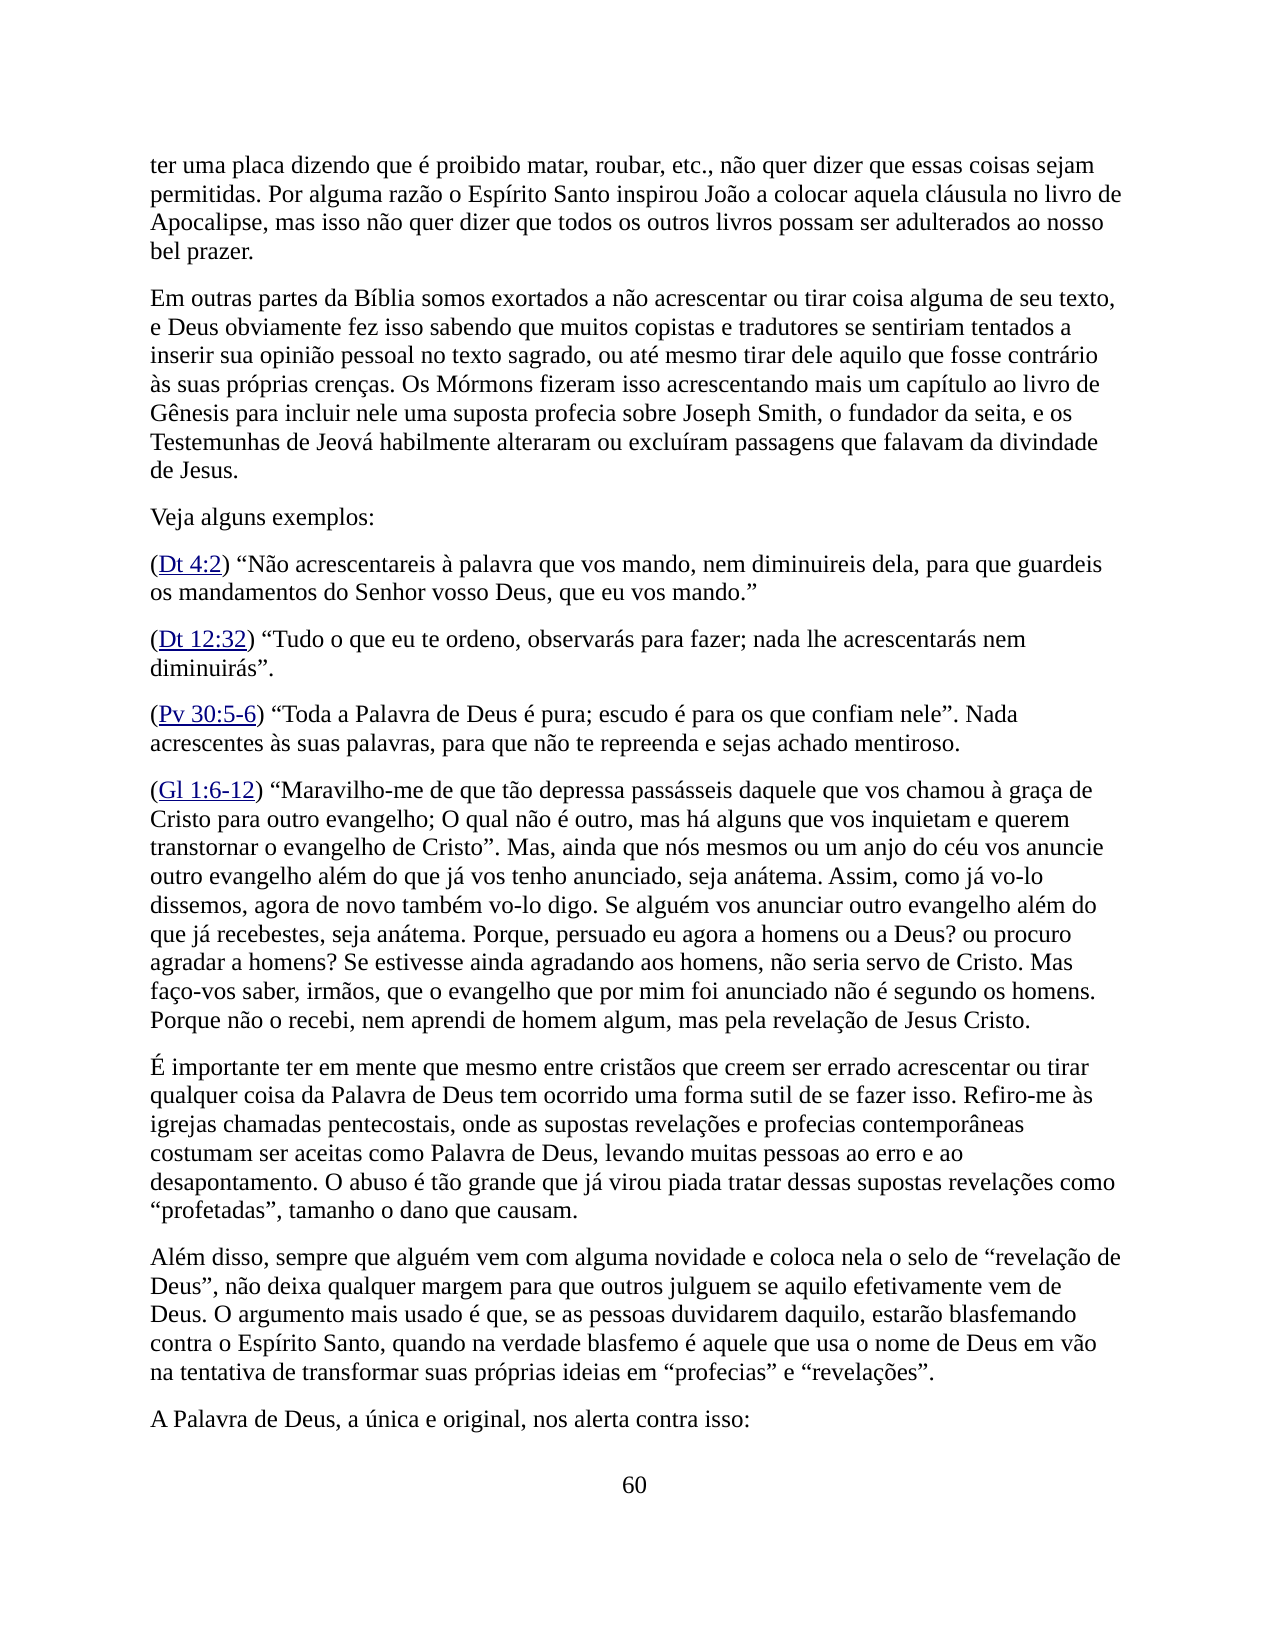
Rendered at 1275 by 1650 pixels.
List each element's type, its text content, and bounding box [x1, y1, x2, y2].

text ter uma placa dizendo que é proibido matar, roubar, etc., não quer dizer que essas coisas sejam permitidas. Por alguma razão o Espírito Santo inspirou João a colocar aquela cláusula no livro de Apocalipse, mas isso não quer dizer que todos os outros livros possam ser adulterados ao nosso bel prazer. [150, 150, 1125, 265]
text Além disso, sempre que alguém vem com alguma novidade e coloca nela o selo de “revelação de Deus”, não deixa qualquer margem para que outros julguem se aquilo efetivamente vem de Deus. O argumento mais usado é que, se as pessoas duvidarem daquilo, estarão blasfemando contra o Espírito Santo, quando na verdade blasfemo é aquele que usa o nome de Deus em vão na tentativa de transformar suas próprias ideias em “profecias” e “revelações”. [150, 1242, 1125, 1386]
text (Pv 30:5-6) “Toda a Palavra de Deus é pura; escudo é para os que confiam nele”. Nada acrescentes às suas palavras, para que não te repreenda e sejas achado mentiroso. [150, 699, 1125, 757]
text (Dt 4:2) “Não acrescentareis à palavra que vos mando, nem diminuireis dela, para que guardeis os mandamentos do Senhor vosso Deus, que eu vos mando.” [150, 549, 1125, 606]
text Em outras partes da Bíblia somos exortados a não acrescentar ou tirar coisa alguma de seu texto, e Deus obviamente fez isso sabendo que muitos copistas e tradutores se sentiriam tentados a inserir sua opinião pessoal no texto sagrado, ou até mesmo tirar dele aquilo que fosse contrário às suas próprias crenças. Os Mórmons fizeram isso acrescentando mais um capítulo ao livro de Gênesis para incluir nele uma suposta profecia sobre Joseph Smith, o fundador da seita, e os Testemunhas de Jeová habilmente alteraram ou excluíram passagens que falavam da divindade de Jesus. [150, 283, 1125, 484]
text Veja alguns exemplos: [150, 502, 1125, 531]
text É importante ter em mente que mesmo entre cristãos que creem ser errado acrescentar ou tirar qualquer coisa da Palavra de Deus tem ocorrido uma forma sutil de se fazer isso. Refiro-me às igrejas chamadas pentecostais, onde as supostas revelações e profecias contemporâneas costumam ser aceitas como Palavra de Deus, levando muitas pessoas ao erro e ao desapontamento. O abuso é tão grande que já virou piada tratar dessas supostas revelações como “profetadas”, tamanho o dano que causam. [150, 1052, 1125, 1224]
text (Dt 12:32) “Tudo o que eu te ordeno, observarás para fazer; nada lhe acrescentarás nem diminuirás”. [150, 624, 1125, 682]
text A Palavra de Deus, a única e original, nos alerta contra isso: [150, 1404, 1125, 1432]
text (Gl 1:6-12) “Maravilho-me de que tão depressa passásseis daquele que vos chamou à graça de Cristo para outro evangelho; O qual não é outro, mas há alguns que vos inquietam e querem transtornar o evangelho de Cristo”. Mas, ainda que nós mesmos ou um anjo do céu vos anuncie outro evangelho além do que já vos tenho anunciado, seja anátema. Assim, como já vo-lo dissemos, agora de novo também vo-lo digo. Se alguém vos anunciar outro evangelho além do que já recebestes, seja anátema. Porque, persuado eu agora a homens ou a Deus? ou procuro agradar a homens? Se estivesse ainda agradando aos homens, não seria servo de Cristo. Mas faço-vos saber, irmãos, que o evangelho que por mim foi anunciado não é segundo os homens. Porque não o recebi, nem aprendi de homem algum, mas pela revelação de Jesus Cristo. [150, 775, 1125, 1034]
